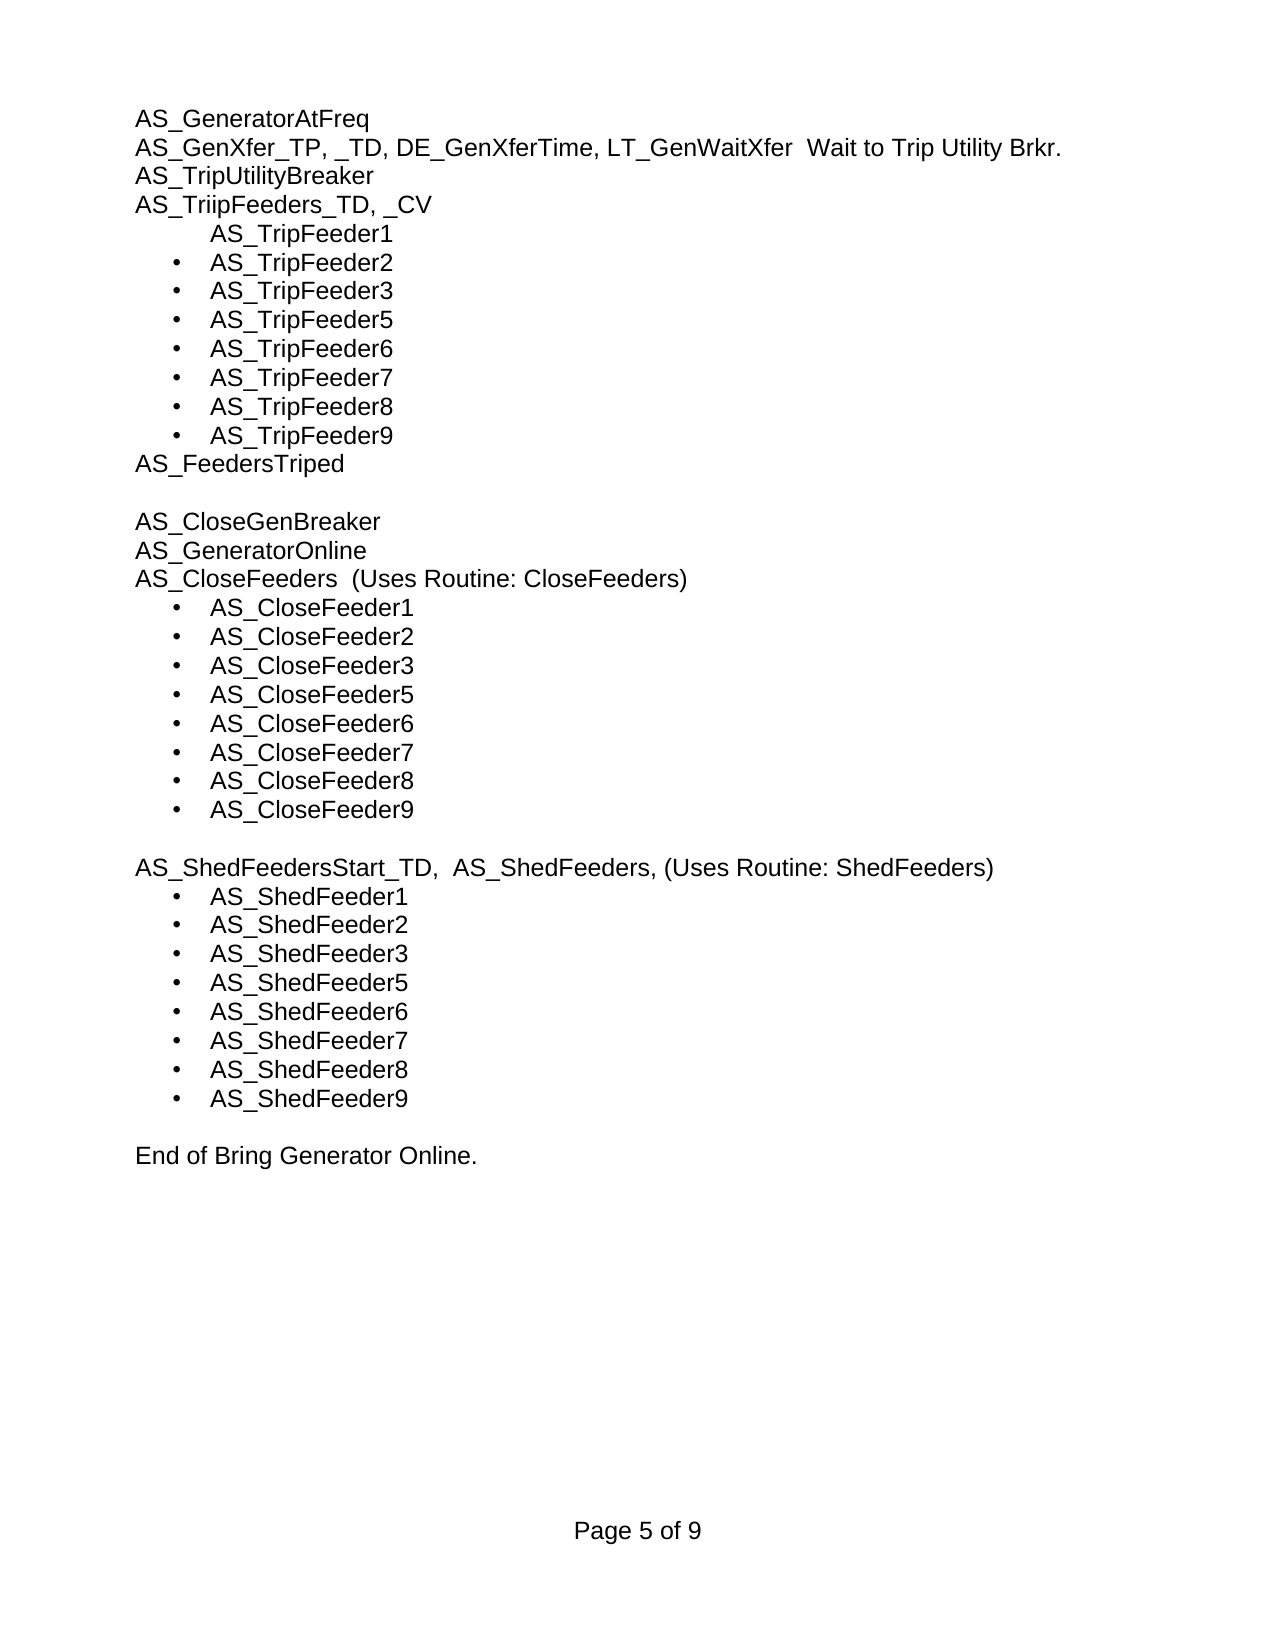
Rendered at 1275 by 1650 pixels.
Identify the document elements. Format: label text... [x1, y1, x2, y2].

list AS_TripFeeder9 [172, 421, 1140, 449]
list AS_CloseFeeder2 [172, 622, 1140, 651]
list AS_CloseFeeder1 [172, 593, 1140, 622]
text AS_CloseGenBreaker [135, 507, 1140, 536]
list AS_ShedFeeder8 [172, 1055, 1140, 1083]
list AS_TripFeeder2 [172, 247, 1140, 276]
list AS_CloseFeeder5 [172, 680, 1140, 709]
text End of Bring Generator Online. [135, 1141, 1140, 1170]
list AS_TripFeeder6 [172, 334, 1140, 363]
text AS_TripFeeder1 [135, 219, 1140, 247]
list AS_CloseFeeder9 [172, 795, 1140, 824]
list AS_TripFeeder8 [172, 392, 1140, 421]
list AS_ShedFeeder3 [172, 939, 1140, 968]
text AS_GeneratorOnline [135, 536, 1140, 564]
list AS_ShedFeeder6 [172, 997, 1140, 1026]
text AS_GenXfer_TP, _TD, DE_GenXferTime, LT_GenWaitXfer Wait to Trip Utility Brkr. [135, 132, 1140, 161]
list AS_ShedFeeder5 [172, 968, 1140, 997]
list AS_ShedFeeder1 [172, 882, 1140, 910]
list AS_ShedFeeder7 [172, 1026, 1140, 1055]
text AS_TriipFeeders_TD, _CV [135, 190, 1140, 219]
list AS_CloseFeeder7 [172, 737, 1140, 766]
text AS_TripUtilityBreaker [135, 161, 1140, 190]
list AS_TripFeeder5 [172, 305, 1140, 334]
list AS_CloseFeeder8 [172, 766, 1140, 795]
text AS_FeedersTriped [135, 449, 1140, 478]
list AS_CloseFeeder3 [172, 651, 1140, 680]
list AS_CloseFeeder6 [172, 709, 1140, 737]
list AS_ShedFeeder9 [172, 1083, 1140, 1112]
text AS_CloseFeeders (Uses Routine: CloseFeeders) [135, 564, 1140, 593]
text AS_ShedFeedersStart_TD, AS_ShedFeeders, (Uses Routine: ShedFeeders) [135, 853, 1140, 882]
text AS_GeneratorAtFreq [135, 104, 1140, 132]
list AS_ShedFeeder2 [172, 910, 1140, 939]
list AS_TripFeeder3 [172, 276, 1140, 305]
list AS_TripFeeder7 [172, 363, 1140, 392]
